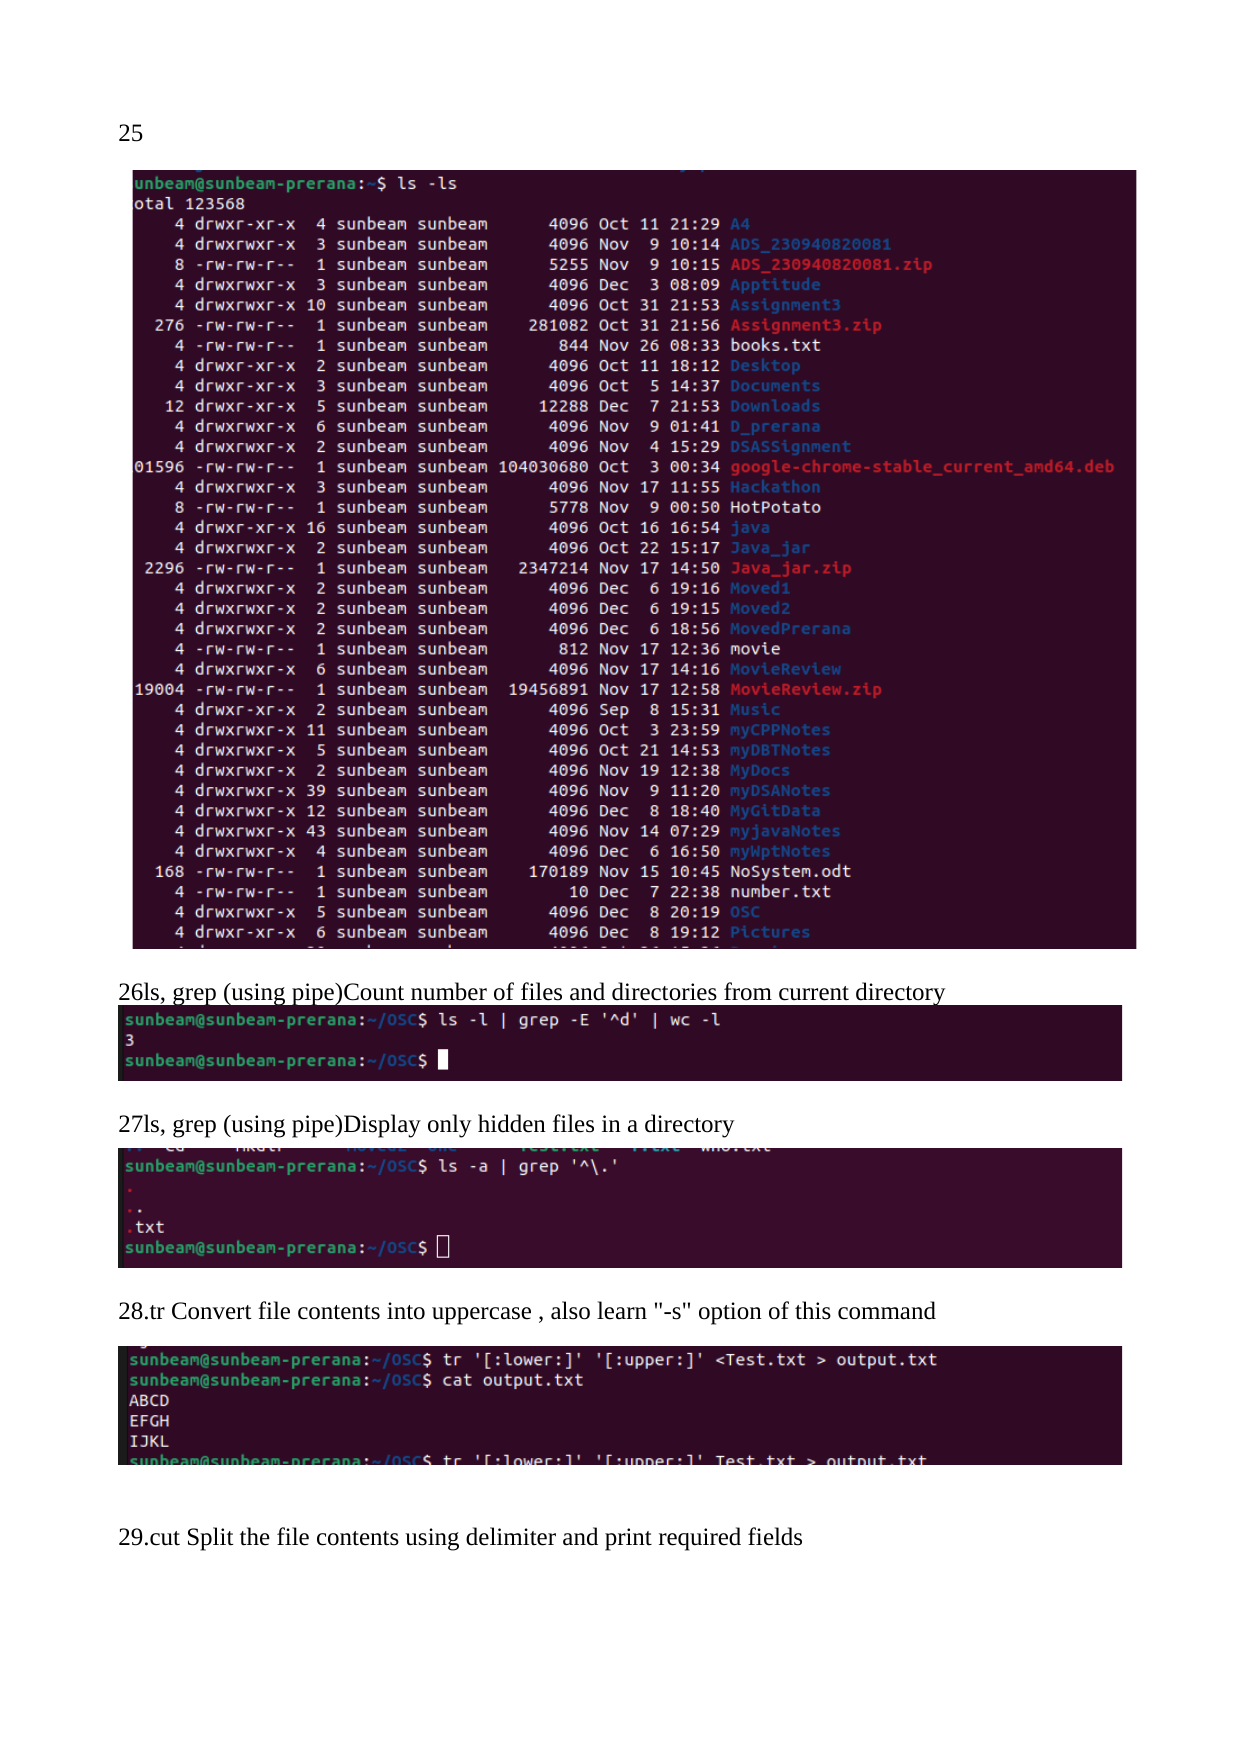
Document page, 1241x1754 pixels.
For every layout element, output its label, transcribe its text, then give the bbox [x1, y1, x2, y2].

picture [118, 1148, 1123, 1268]
picture [132, 170, 1137, 949]
picture [118, 1005, 1123, 1081]
text 29.cut Split the file contents using delimiter and print required fields [118, 1522, 1122, 1551]
text 28.tr Convert file contents into uppercase , also learn "-s" option of this command [118, 1296, 1122, 1325]
text 27ls, grep (using pipe)Display only hidden files in a directory [118, 1109, 1122, 1138]
picture [118, 1346, 1123, 1465]
text 26ls, grep (using pipe)Count number of files and directories from current directory [118, 977, 1122, 1005]
text 25 [118, 118, 1122, 147]
